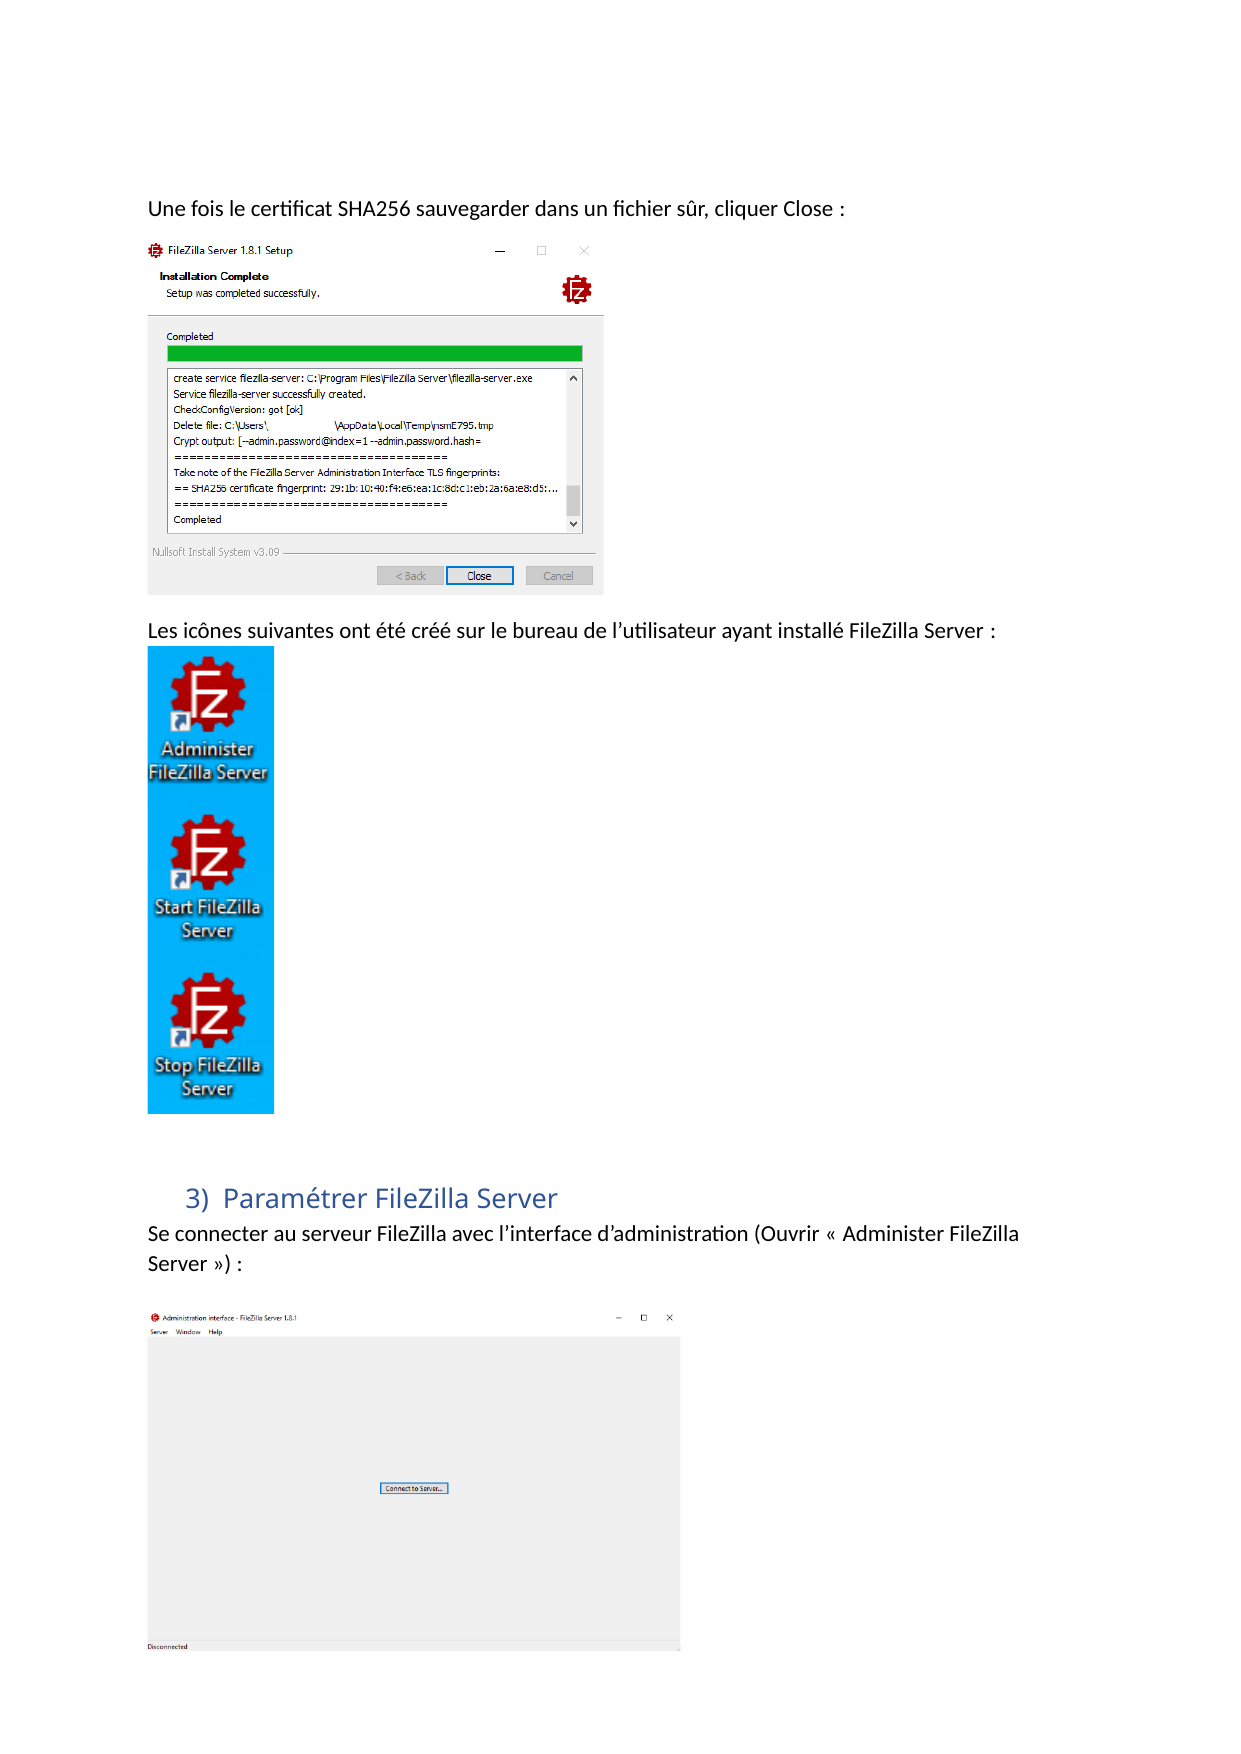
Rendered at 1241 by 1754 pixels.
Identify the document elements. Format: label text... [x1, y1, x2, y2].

picture [157, 1058, 192, 1076]
picture [171, 973, 246, 1048]
picture [147, 765, 211, 779]
text Se connecter au serveur FileZilla avec l’interface d’administration (Ouvrir « Administer FileZilla Server ») : [148, 1219, 1093, 1277]
picture [218, 765, 266, 778]
subtitle Paramétrer FileZilla Server [185, 1179, 1093, 1216]
picture [147, 1311, 681, 1651]
picture [198, 900, 260, 913]
text Une fois le certificat SHA256 sauvegarder dans un fichier sûr, cliquer Close : [148, 194, 1093, 222]
text Les icônes suivantes ont été créé sur le bureau de l’utilisateur ayant installé FileZilla Server : [148, 616, 1093, 1114]
picture [171, 815, 246, 890]
picture [198, 1058, 260, 1071]
picture [183, 1081, 232, 1095]
picture [183, 923, 232, 937]
picture [157, 900, 192, 913]
picture [147, 241, 604, 595]
picture [162, 742, 253, 755]
picture [171, 657, 246, 731]
